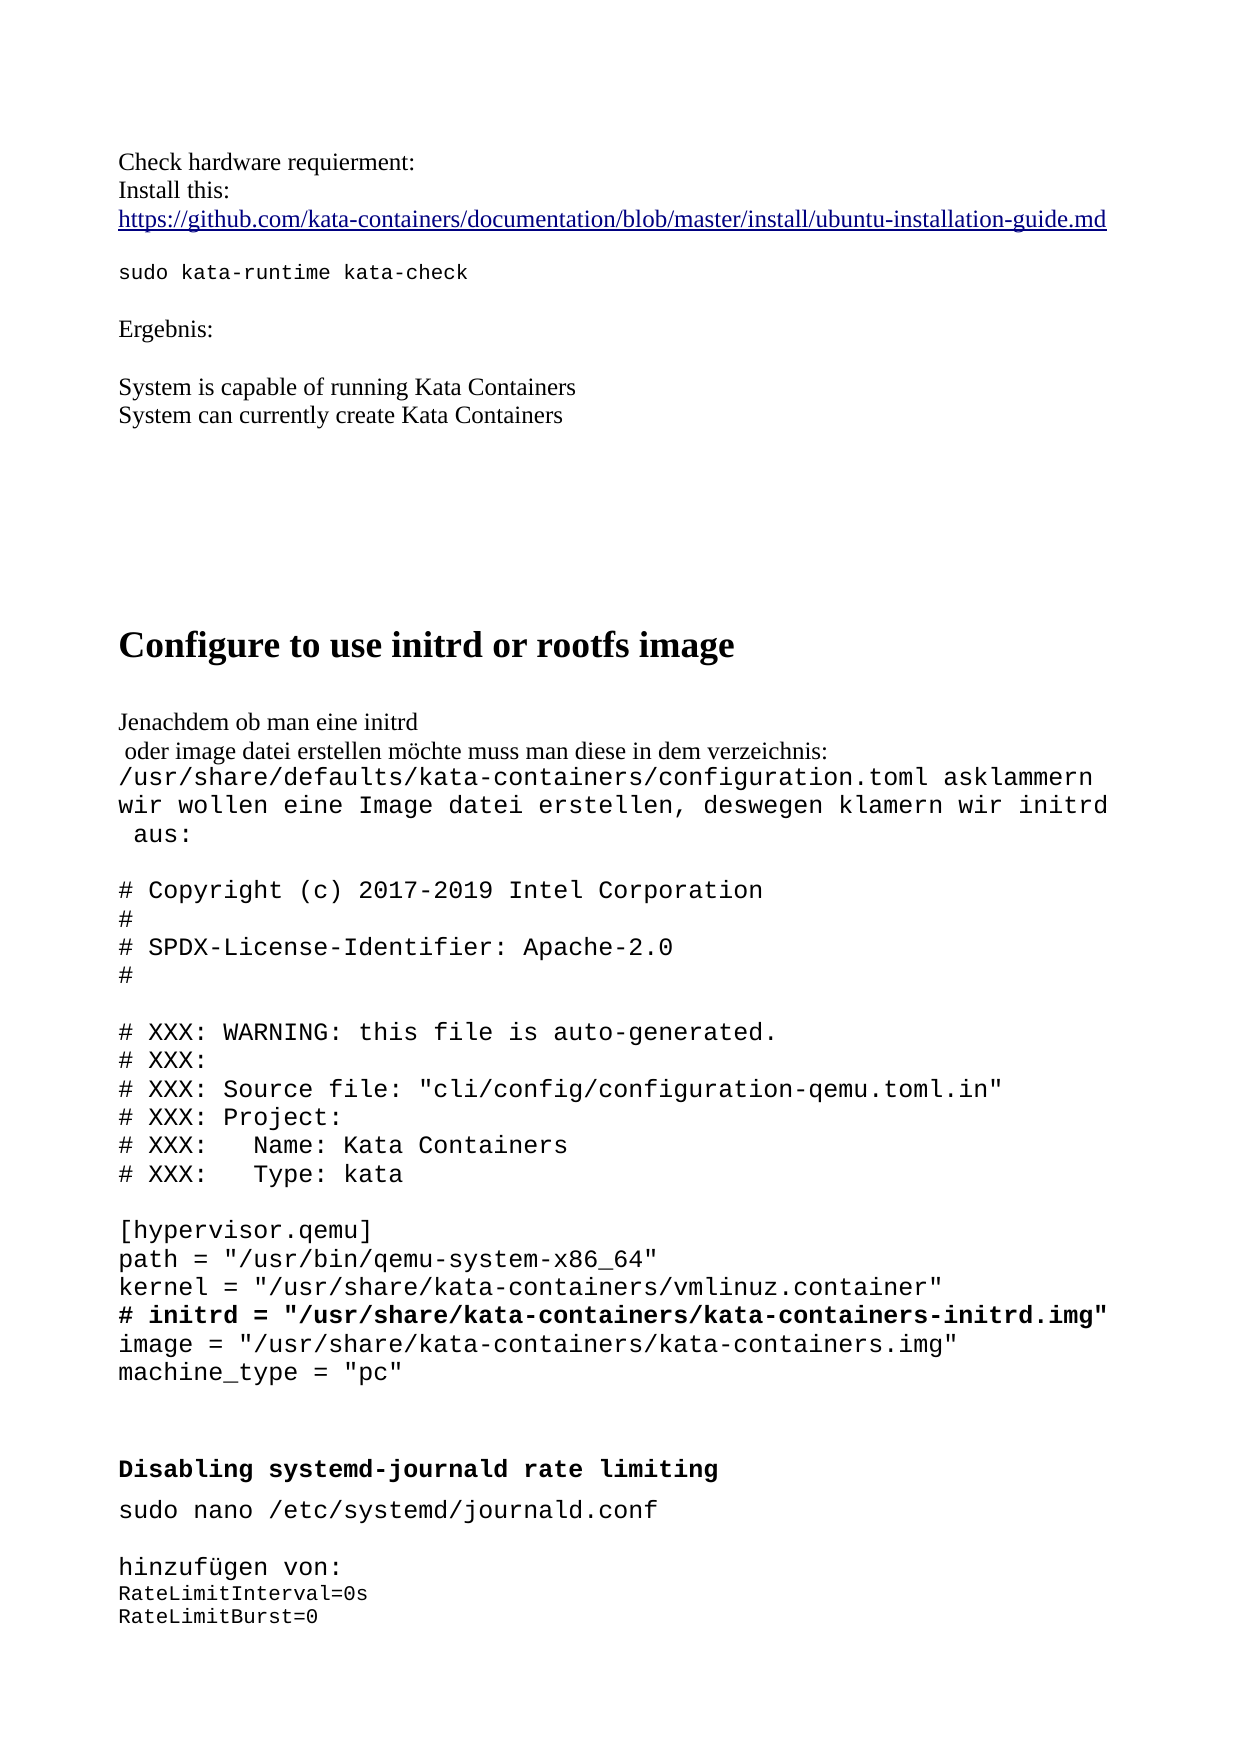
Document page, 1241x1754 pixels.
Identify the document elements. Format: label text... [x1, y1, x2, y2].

subtitle Configure to use initrd or rootfs image [118, 623, 1122, 666]
text # XXX: Type: kata [118, 1161, 1122, 1189]
text # SPDX-License-Identifier: Apache-2.0 [118, 934, 1122, 963]
text oder image datei erstellen möchte muss man diese in dem verzeichnis: /usr/share/defaults/kata-containers/configuration.toml asklammern wir wollen eine Image datei erstellen, deswegen klamern wir initrd [118, 736, 1122, 821]
subtitle Disabling systemd-journald rate limiting [118, 1457, 1122, 1485]
text path = "/usr/bin/qemu-system-x86_64" [118, 1246, 1122, 1274]
text RateLimitInterval=0s [118, 1583, 1122, 1606]
text RateLimitBurst=0 [118, 1606, 1122, 1630]
text System can currently create Kata Containers [118, 401, 1122, 429]
text System is capable of running Kata Containers [118, 372, 1122, 401]
text Jenachdem ob man eine initrd [118, 707, 1122, 736]
text kernel = "/usr/share/kata-containers/vmlinuz.container" [118, 1274, 1122, 1303]
text sudo kata-runtime kata-check [118, 262, 1122, 286]
text hinzufügen von: [118, 1554, 1122, 1583]
text [hypervisor.qemu] [118, 1218, 1122, 1246]
text # [118, 906, 1122, 934]
text # [118, 963, 1122, 991]
text machine_type = "pc" [118, 1359, 1122, 1388]
text https://github.com/kata-containers/documentation/blob/master/install/ubuntu-installation-guide.md [118, 204, 1122, 233]
text # XXX: Source file: "cli/config/configuration-qemu.toml.in" [118, 1076, 1122, 1104]
text # XXX: [118, 1048, 1122, 1076]
text Check hardware requierment: [118, 147, 1122, 176]
text # XXX: Name: Kata Containers [118, 1133, 1122, 1161]
text # XXX: Project: [118, 1104, 1122, 1133]
text image = "/usr/share/kata-containers/kata-containers.img" [118, 1331, 1122, 1359]
text # Copyright (c) 2017-2019 Intel Corporation [118, 878, 1122, 906]
text # initrd = "/usr/share/kata-containers/kata-containers-initrd.img" [118, 1303, 1122, 1331]
text Install this: [118, 176, 1122, 204]
text sudo nano /etc/systemd/journald.conf [118, 1498, 1122, 1526]
text # XXX: WARNING: this file is auto-generated. [118, 1019, 1122, 1048]
text Ergebnis: [118, 314, 1122, 343]
text aus: [118, 821, 1122, 849]
